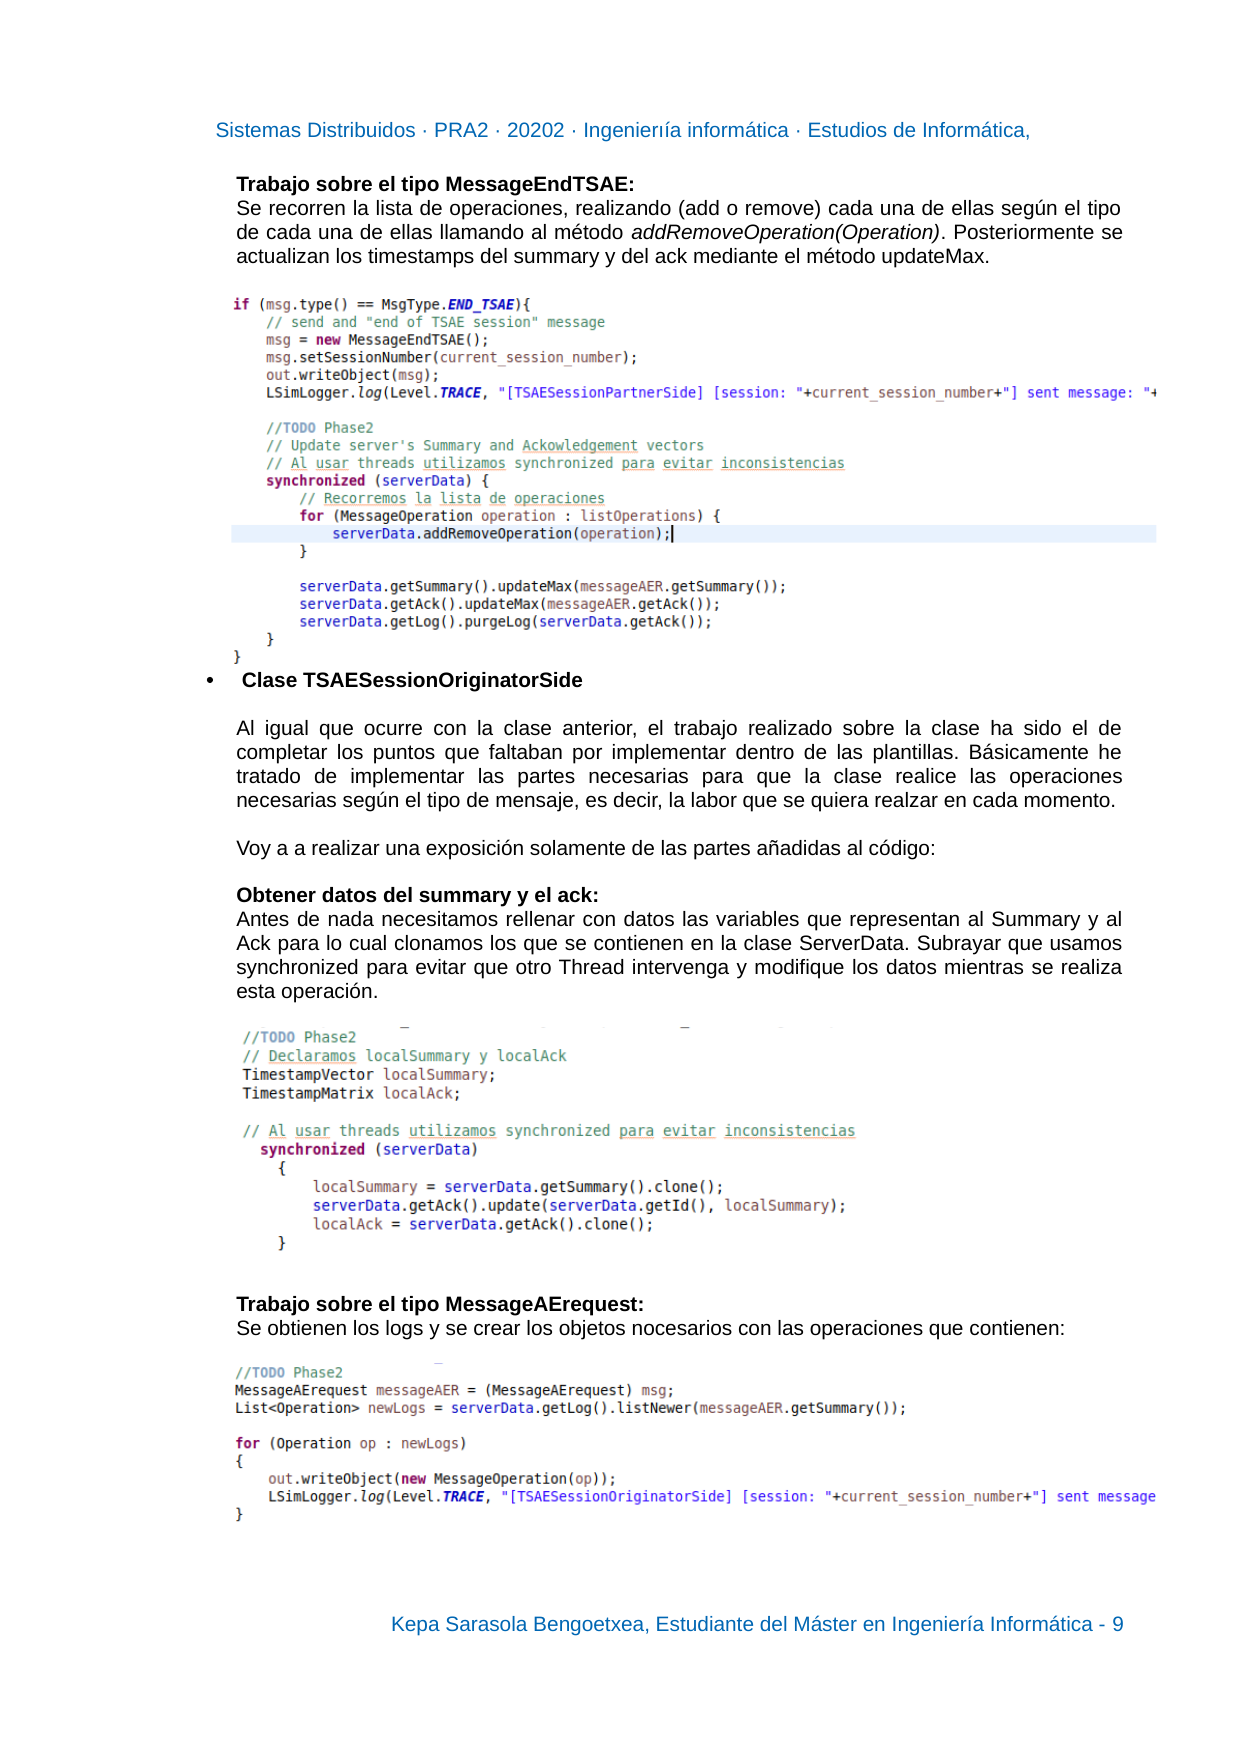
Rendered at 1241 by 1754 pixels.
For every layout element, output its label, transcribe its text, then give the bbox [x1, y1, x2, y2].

picture [231, 1363, 1157, 1541]
list Trabajo sobre el tipo MessageAErequest: [198, 1291, 1123, 1315]
list Antes de nada necesitamos rellenar con datos las variables que representan al Summary y al Ack para lo cual clonamos los que se contienen en la clase ServerData. Subrayar que usamos synchronized para evitar que otro Thread intervenga y modifique los datos mientras se realiza esta operación. [198, 907, 1123, 1003]
list Voy a a realizar una exposición solamente de las partes añadidas al código: [198, 835, 1123, 859]
list Obtener datos del summary y el ack: [198, 883, 1123, 907]
picture [236, 1027, 1114, 1268]
list Al igual que ocurre con la clase anterior, el trabajo realizado sobre la clase ha sido el de completar los puntos que faltaban por implementar dentro de las plantillas. Básicamente he tratado de implementar las partes necesarias para que la clase realice las operaciones necesarias según el tipo de mensaje, es decir, la labor que se quiera realzar en cada momento. [198, 716, 1123, 811]
list Clase TSAESessionOriginatorSide [206, 291, 1123, 692]
picture [231, 297, 1157, 668]
list Se recorren la lista de operaciones, realizando (add o remove) cada una de ellas según el tipo de cada una de ellas llamando al método addRemoveOperation(Operation). Posteriormente se actualizan los timestamps del summary y del ack mediante el método updateMax. [198, 196, 1123, 267]
list Trabajo sobre el tipo MessageEndTSAE: [198, 172, 1123, 196]
list Se obtienen los logs y se crear los objetos nocesarios con las operaciones que contienen: [198, 1315, 1123, 1339]
